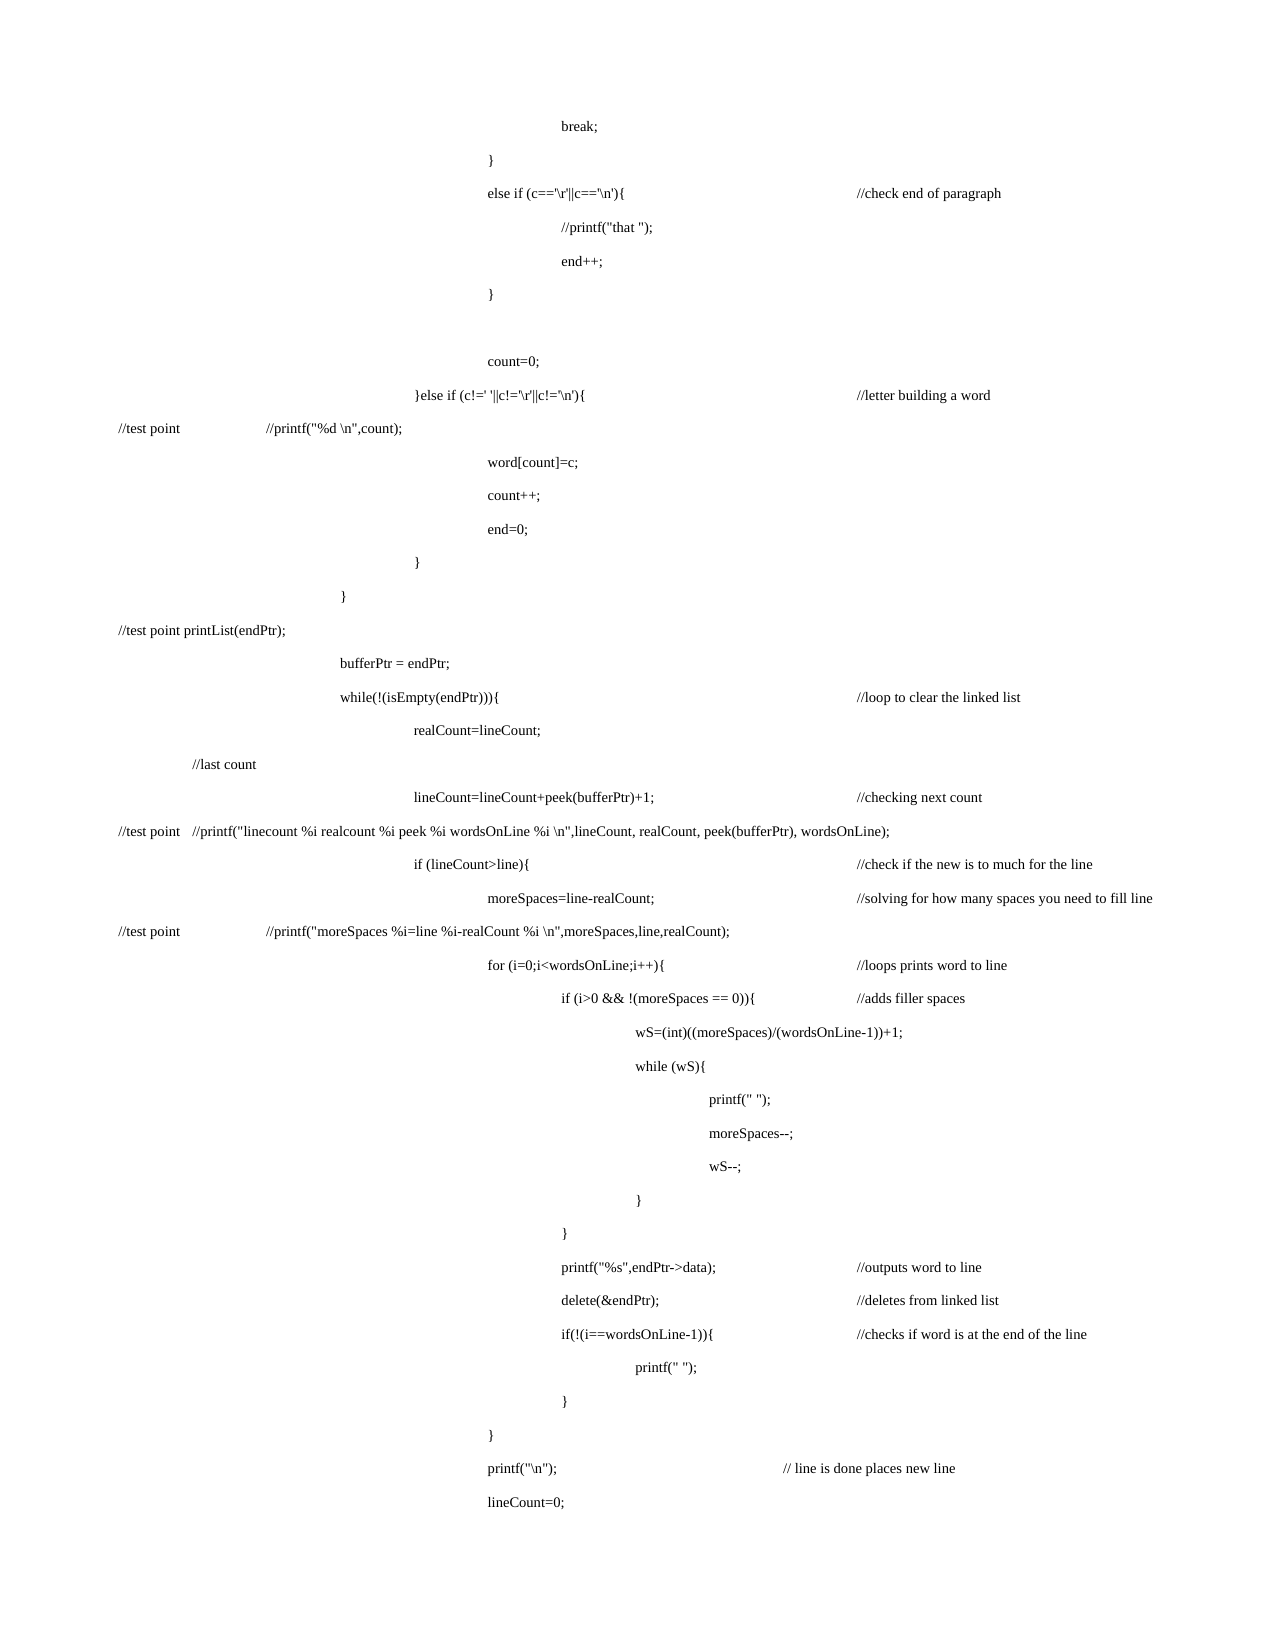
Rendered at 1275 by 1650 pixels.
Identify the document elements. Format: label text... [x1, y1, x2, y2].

text moreSpaces--; [118, 1124, 1157, 1141]
text } [118, 1225, 1157, 1242]
text } [118, 1426, 1157, 1443]
text count=0; [118, 353, 1157, 370]
text count++; [118, 487, 1157, 504]
text realCount=lineCount; //last count [118, 722, 1157, 772]
text if (i>0 && !(moreSpaces == 0)){ //adds filler spaces [118, 990, 1157, 1007]
text } [118, 152, 1157, 168]
text while (wS){ [118, 1057, 1157, 1074]
text //test point //printf("moreSpaces %i=line %i-realCount %i \n",moreSpaces,line,realCount); [118, 923, 1157, 940]
text if (lineCount>line){ //check if the new is to much for the line [118, 856, 1157, 873]
text wS--; [118, 1158, 1157, 1175]
text end++; [118, 252, 1157, 269]
text //test point printList(endPtr); [118, 621, 1157, 638]
text break; [118, 118, 1157, 135]
text word[count]=c; [118, 453, 1157, 470]
text else if (c=='\r'||c=='\n'){ //check end of paragraph [118, 185, 1157, 202]
text //test point //printf("%d \n",count); [118, 420, 1157, 437]
text } [118, 588, 1157, 604]
text //printf("that "); [118, 219, 1157, 236]
text while(!(isEmpty(endPtr))){ //loop to clear the linked list [118, 688, 1157, 705]
text for (i=0;i<wordsOnLine;i++){ //loops prints word to line [118, 957, 1157, 973]
text printf(" "); [118, 1359, 1157, 1376]
text } [118, 286, 1157, 303]
text lineCount=lineCount+peek(bufferPtr)+1; //checking next count [118, 789, 1157, 806]
text bufferPtr = endPtr; [118, 655, 1157, 672]
text } [118, 1393, 1157, 1409]
text delete(&endPtr); //deletes from linked list [118, 1292, 1157, 1309]
text printf("%s",endPtr->data); //outputs word to line [118, 1258, 1157, 1275]
text } [118, 554, 1157, 571]
text wS=(int)((moreSpaces)/(wordsOnLine-1))+1; [118, 1024, 1157, 1041]
text end=0; [118, 521, 1157, 537]
text }else if (c!=' '||c!='\r'||c!='\n'){ //letter building a word [118, 386, 1157, 403]
text if(!(i==wordsOnLine-1)){ //checks if word is at the end of the line [118, 1326, 1157, 1342]
text printf("\n"); // line is done places new line [118, 1460, 1157, 1477]
text } [118, 1191, 1157, 1208]
text //test point //printf("linecount %i realcount %i peek %i wordsOnLine %i \n",lineCount, realCount, peek(bufferPtr), wordsOnLine); [118, 822, 1157, 839]
text moreSpaces=line-realCount; //solving for how many spaces you need to fill line [118, 889, 1157, 906]
text printf(" "); [118, 1091, 1157, 1108]
text lineCount=0; [118, 1493, 1157, 1510]
